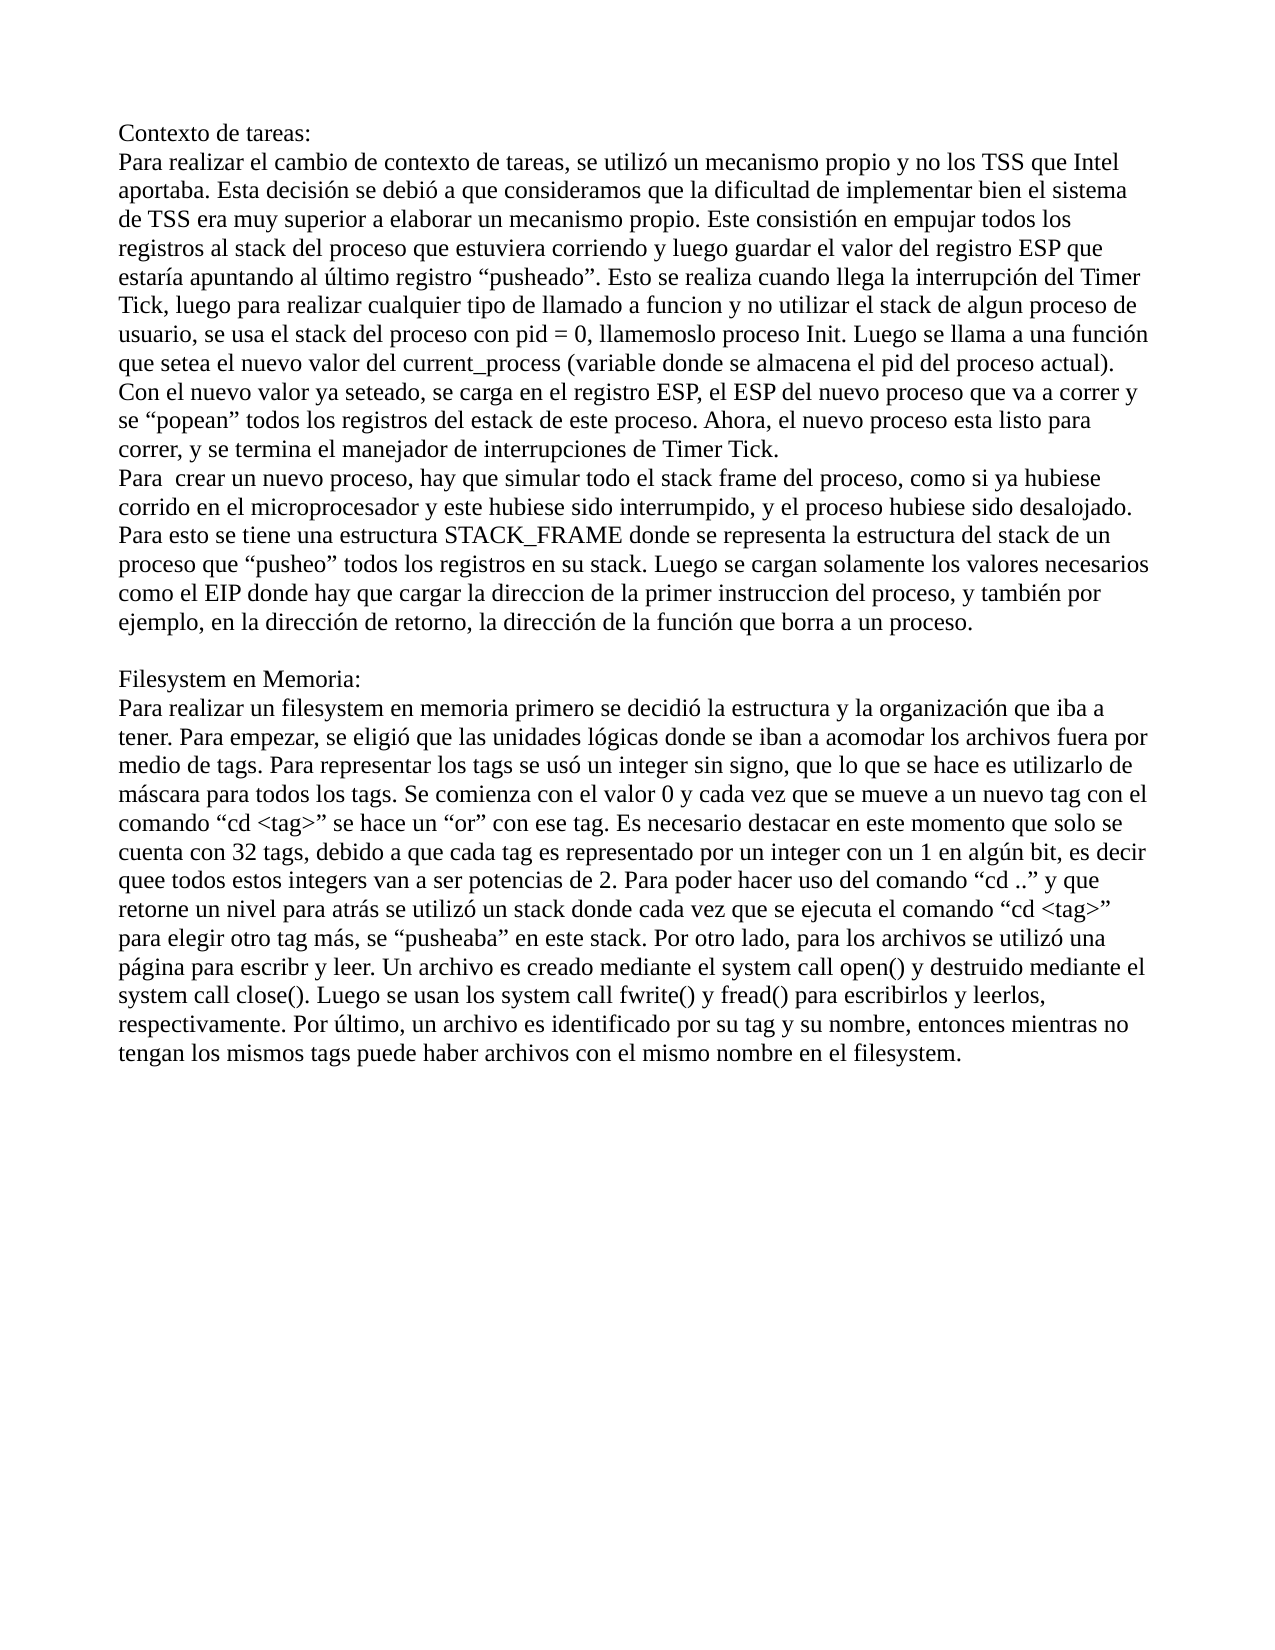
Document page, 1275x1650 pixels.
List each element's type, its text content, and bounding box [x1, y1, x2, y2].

text Para crear un nuevo proceso, hay que simular todo el stack frame del proceso, como si ya hubiese corrido en el microprocesador y este hubiese sido interrumpido, y el proceso hubiese sido desalojado. Para esto se tiene una estructura STACK_FRAME donde se representa la estructura del stack de un proceso que “pusheo” todos los registros en su stack. Luego se cargan solamente los valores necesarios como el EIP donde hay que cargar la direccion de la primer instruccion del proceso, y también por ejemplo, en la dirección de retorno, la dirección de la función que borra a un proceso. [118, 463, 1157, 636]
text Contexto de tareas: [118, 118, 1157, 147]
text Para realizar el cambio de contexto de tareas, se utilizó un mecanismo propio y no los TSS que Intel aportaba. Esta decisión se debió a que consideramos que la dificultad de implementar bien el sistema de TSS era muy superior a elaborar un mecanismo propio. Este consistión en empujar todos los registros al stack del proceso que estuviera corriendo y luego guardar el valor del registro ESP que estaría apuntando al último registro “pusheado”. Esto se realiza cuando llega la interrupción del Timer Tick, luego para realizar cualquier tipo de llamado a funcion y no utilizar el stack de algun proceso de usuario, se usa el stack del proceso con pid = 0, llamemoslo proceso Init. Luego se llama a una función que setea el nuevo valor del current_process (variable donde se almacena el pid del proceso actual). Con el nuevo valor ya seteado, se carga en el registro ESP, el ESP del nuevo proceso que va a correr y se “popean” todos los registros del estack de este proceso. Ahora, el nuevo proceso esta listo para correr, y se termina el manejador de interrupciones de Timer Tick. [118, 147, 1157, 463]
text Para realizar un filesystem en memoria primero se decidió la estructura y la organización que iba a tener. Para empezar, se eligió que las unidades lógicas donde se iban a acomodar los archivos fuera por medio de tags. Para representar los tags se usó un integer sin signo, que lo que se hace es utilizarlo de máscara para todos los tags. Se comienza con el valor 0 y cada vez que se mueve a un nuevo tag con el comando “cd <tag>” se hace un “or” con ese tag. Es necesario destacar en este momento que solo se cuenta con 32 tags, debido a que cada tag es representado por un integer con un 1 en algún bit, es decir quee todos estos integers van a ser potencias de 2. Para poder hacer uso del comando “cd ..” y que retorne un nivel para atrás se utilizó un stack donde cada vez que se ejecuta el comando “cd <tag>” para elegir otro tag más, se “pusheaba” en este stack. Por otro lado, para los archivos se utilizó una página para escribr y leer. Un archivo es creado mediante el system call open() y destruido mediante el system call close(). Luego se usan los system call fwrite() y fread() para escribirlos y leerlos, respectivamente. Por último, un archivo es identificado por su tag y su nombre, entonces mientras no tengan los mismos tags puede haber archivos con el mismo nombre en el filesystem. [118, 693, 1157, 1067]
text Filesystem en Memoria: [118, 664, 1157, 693]
